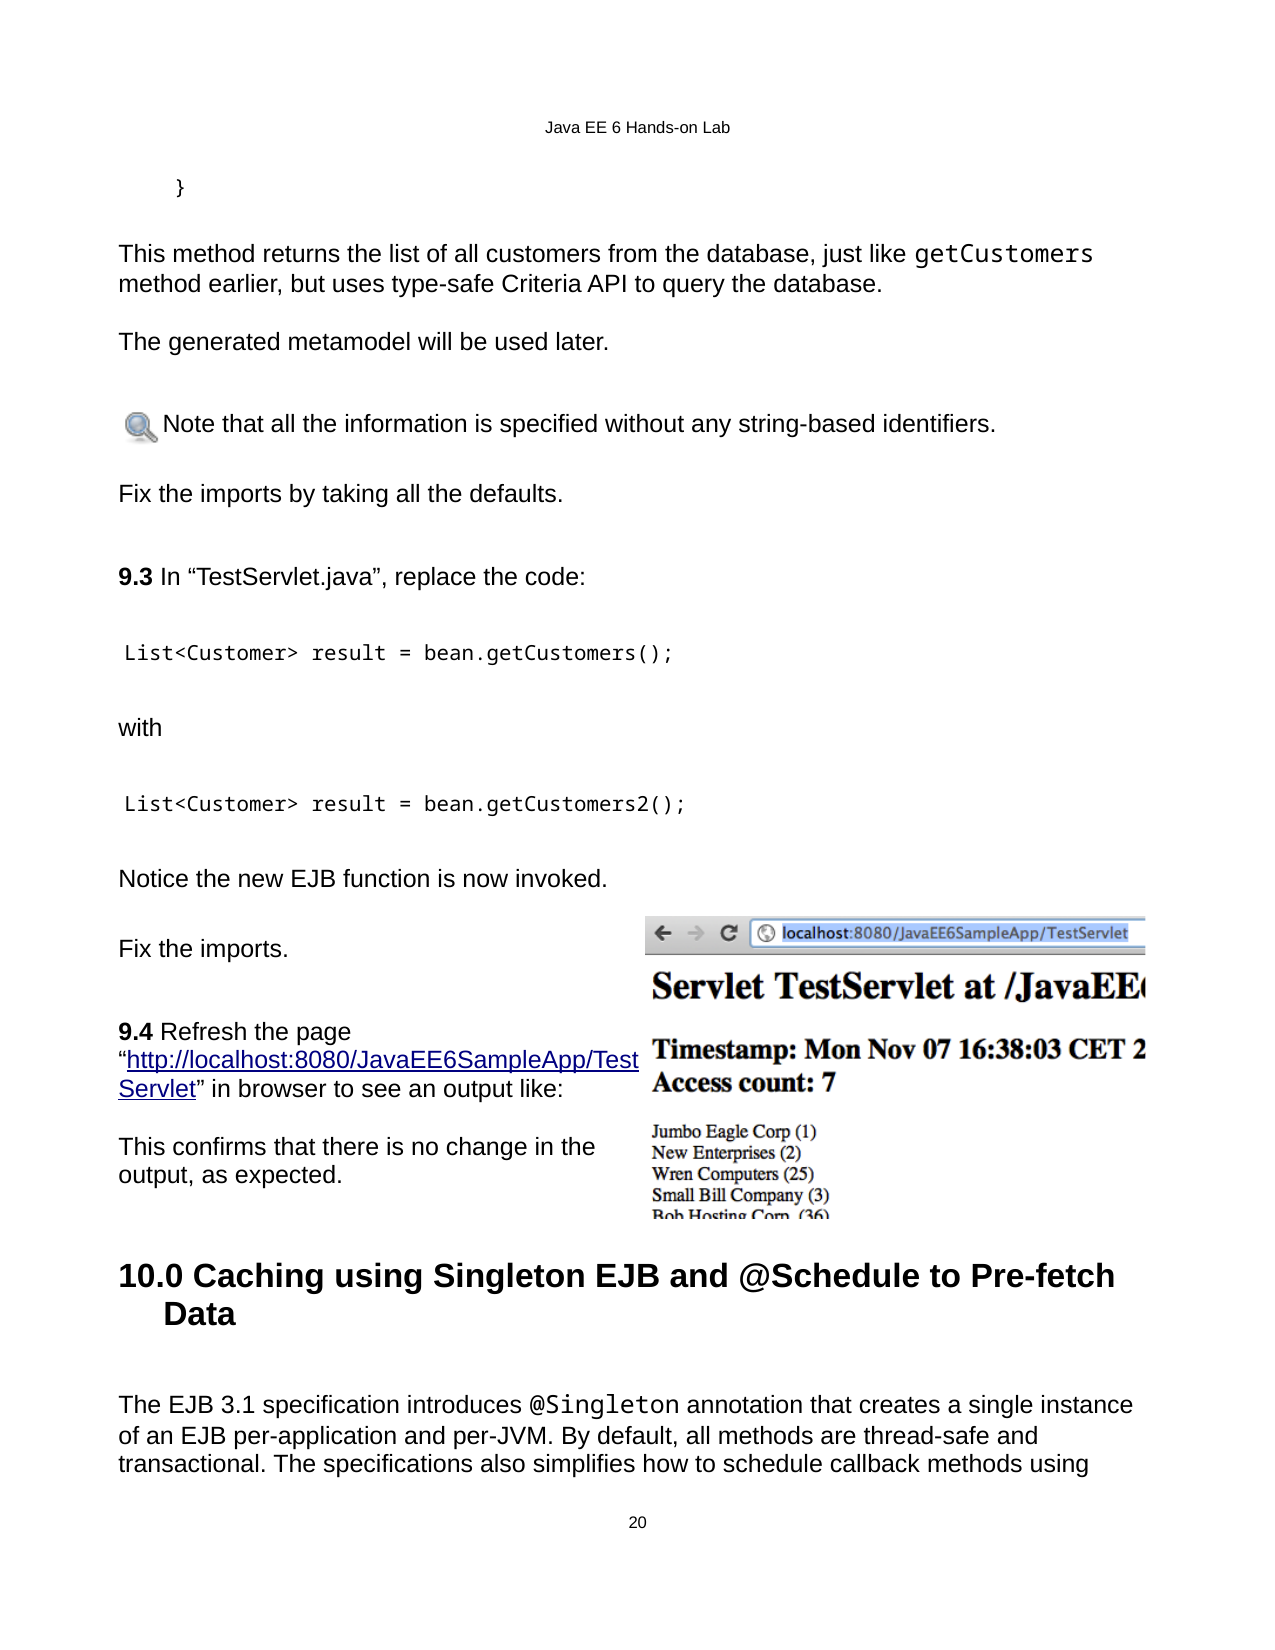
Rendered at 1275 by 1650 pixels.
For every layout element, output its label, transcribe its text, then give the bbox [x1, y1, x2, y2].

text with [118, 713, 1157, 742]
text Note that all the information is specified without any string-based identifiers. [118, 409, 1157, 467]
text Fix the imports. [118, 906, 1157, 963]
subtitle 10.0 Caching using Singleton EJB and @Schedule to Pre-fetch Data [118, 1256, 1157, 1333]
text 9.3 In “TestServlet.java”, replace the code: [118, 562, 1157, 619]
text 9.4 Refresh the page “http://localhost:8080/JavaEE6SampleApp/TestServlet” in browser to see an output like: This confirms that there is no change in the output, as expected. [118, 1017, 645, 1218]
table_header List<Customer> result = bean.getCustomers2(); [118, 783, 1157, 823]
table_header List<Customer> result = bean.getCustomers(); [118, 632, 1157, 672]
text The EJB 3.1 specification introduces @Singleton annotation that creates a single instance of an EJB per-application and per-JVM. By default, all methods are thread-safe and transactional. The specifications also simplifies how to schedule callback methods using [118, 1387, 1157, 1478]
table_header } [118, 167, 1157, 207]
text This method returns the list of all customers from the database, just like getCustomers method earlier, but uses type-safe Criteria API to query the database. The generated metamodel will be used later. [118, 207, 1157, 356]
text Fix the imports by taking all the defaults. [118, 479, 1157, 508]
picture [645, 916, 1146, 1219]
picture [124, 411, 163, 446]
text Notice the new EJB function is now invoked. [118, 864, 1157, 893]
